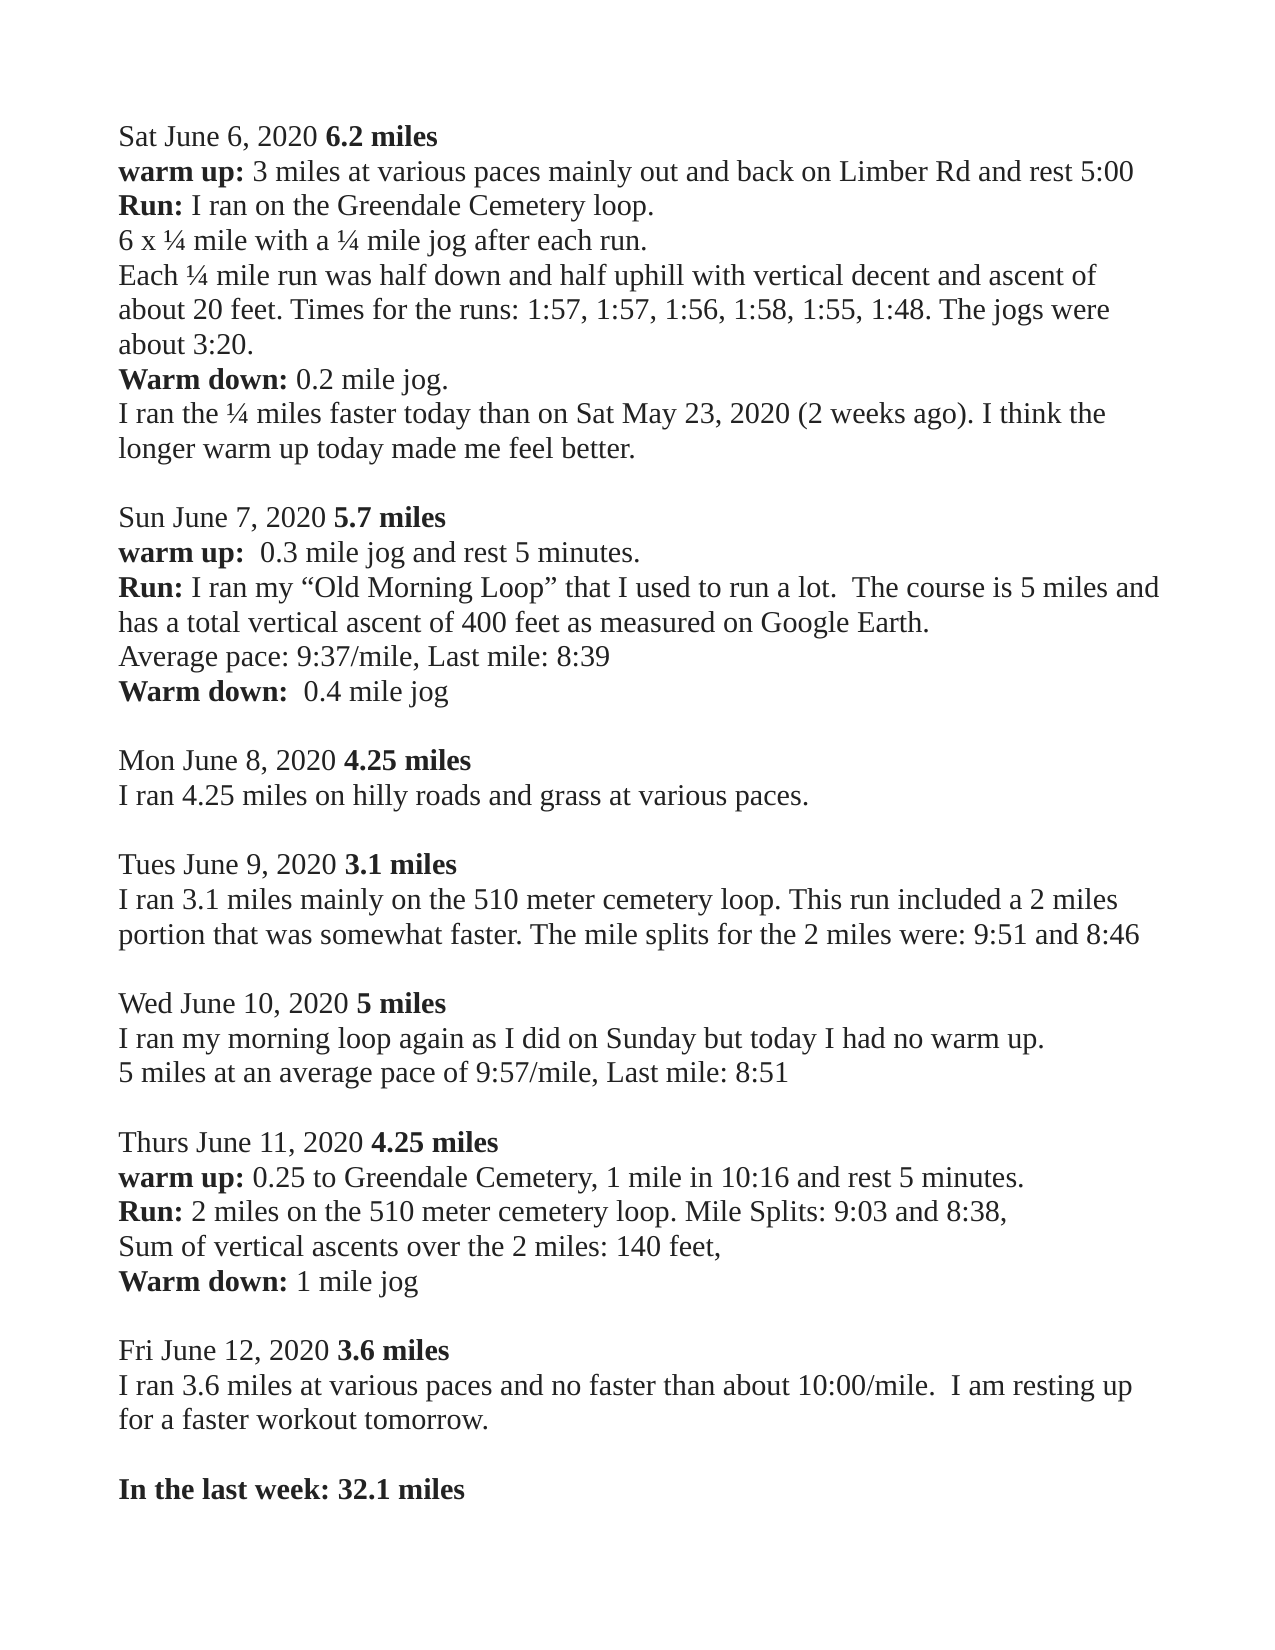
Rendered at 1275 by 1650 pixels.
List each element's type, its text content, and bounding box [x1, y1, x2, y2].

text Each ¼ mile run was half down and half uphill with vertical decent and ascent of about 20 feet. Times for the runs: 1:57, 1:57, 1:56, 1:58, 1:55, 1:48. The jogs were about 3:20. [118, 257, 1161, 361]
text Warm down: 0.4 mile jog [118, 673, 1161, 708]
text I ran my morning loop again as I did on Sunday but today I had no warm up. [118, 1020, 1161, 1055]
text Sum of vertical ascents over the 2 miles: 140 feet, [118, 1228, 1161, 1263]
text Mon June 8, 2020 4.25 miles [118, 742, 1161, 777]
text In the last week: 32.1 miles [118, 1471, 1161, 1506]
text Run: I ran on the Greendale Cemetery loop. [118, 187, 1161, 222]
text Run: 2 miles on the 510 meter cemetery loop. Mile Splits: 9:03 and 8:38, [118, 1193, 1161, 1228]
text Warm down: 0.2 mile jog. [118, 361, 1161, 396]
text Warm down: 1 mile jog [118, 1263, 1161, 1297]
text Sat June 6, 2020 6.2 miles [118, 118, 1161, 153]
text warm up: 3 miles at various paces mainly out and back on Limber Rd and rest 5:00 [118, 153, 1161, 187]
text 5 miles at an average pace of 9:57/mile, Last mile: 8:51 [118, 1055, 1161, 1089]
text 6 x ¼ mile with a ¼ mile jog after each run. [118, 222, 1161, 257]
text I ran 3.6 miles at various paces and no faster than about 10:00/mile. I am resting up for a faster workout tomorrow. [118, 1367, 1161, 1436]
text I ran 3.1 miles mainly on the 510 meter cemetery loop. This run included a 2 miles portion that was somewhat faster. The mile splits for the 2 miles were: 9:51 and 8:46 [118, 881, 1161, 951]
text Thurs June 11, 2020 4.25 miles [118, 1124, 1161, 1159]
text Tues June 9, 2020 3.1 miles [118, 847, 1161, 881]
text Wed June 10, 2020 5 miles [118, 985, 1161, 1020]
text warm up: 0.25 to Greendale Cemetery, 1 mile in 10:16 and rest 5 minutes. [118, 1159, 1161, 1193]
text Sun June 7, 2020 5.7 miles [118, 500, 1161, 534]
text I ran 4.25 miles on hilly roads and grass at various paces. [118, 777, 1161, 812]
text I ran the ¼ miles faster today than on Sat May 23, 2020 (2 weeks ago). I think the longer warm up today made me feel better. [118, 396, 1161, 465]
text warm up: 0.3 mile jog and rest 5 minutes. [118, 534, 1161, 569]
text Fri June 12, 2020 3.6 miles [118, 1332, 1161, 1367]
text Average pace: 9:37/mile, Last mile: 8:39 [118, 638, 1161, 673]
text Run: I ran my “Old Morning Loop” that I used to run a lot. The course is 5 miles and has a total vertical ascent of 400 feet as measured on Google Earth. [118, 569, 1161, 638]
